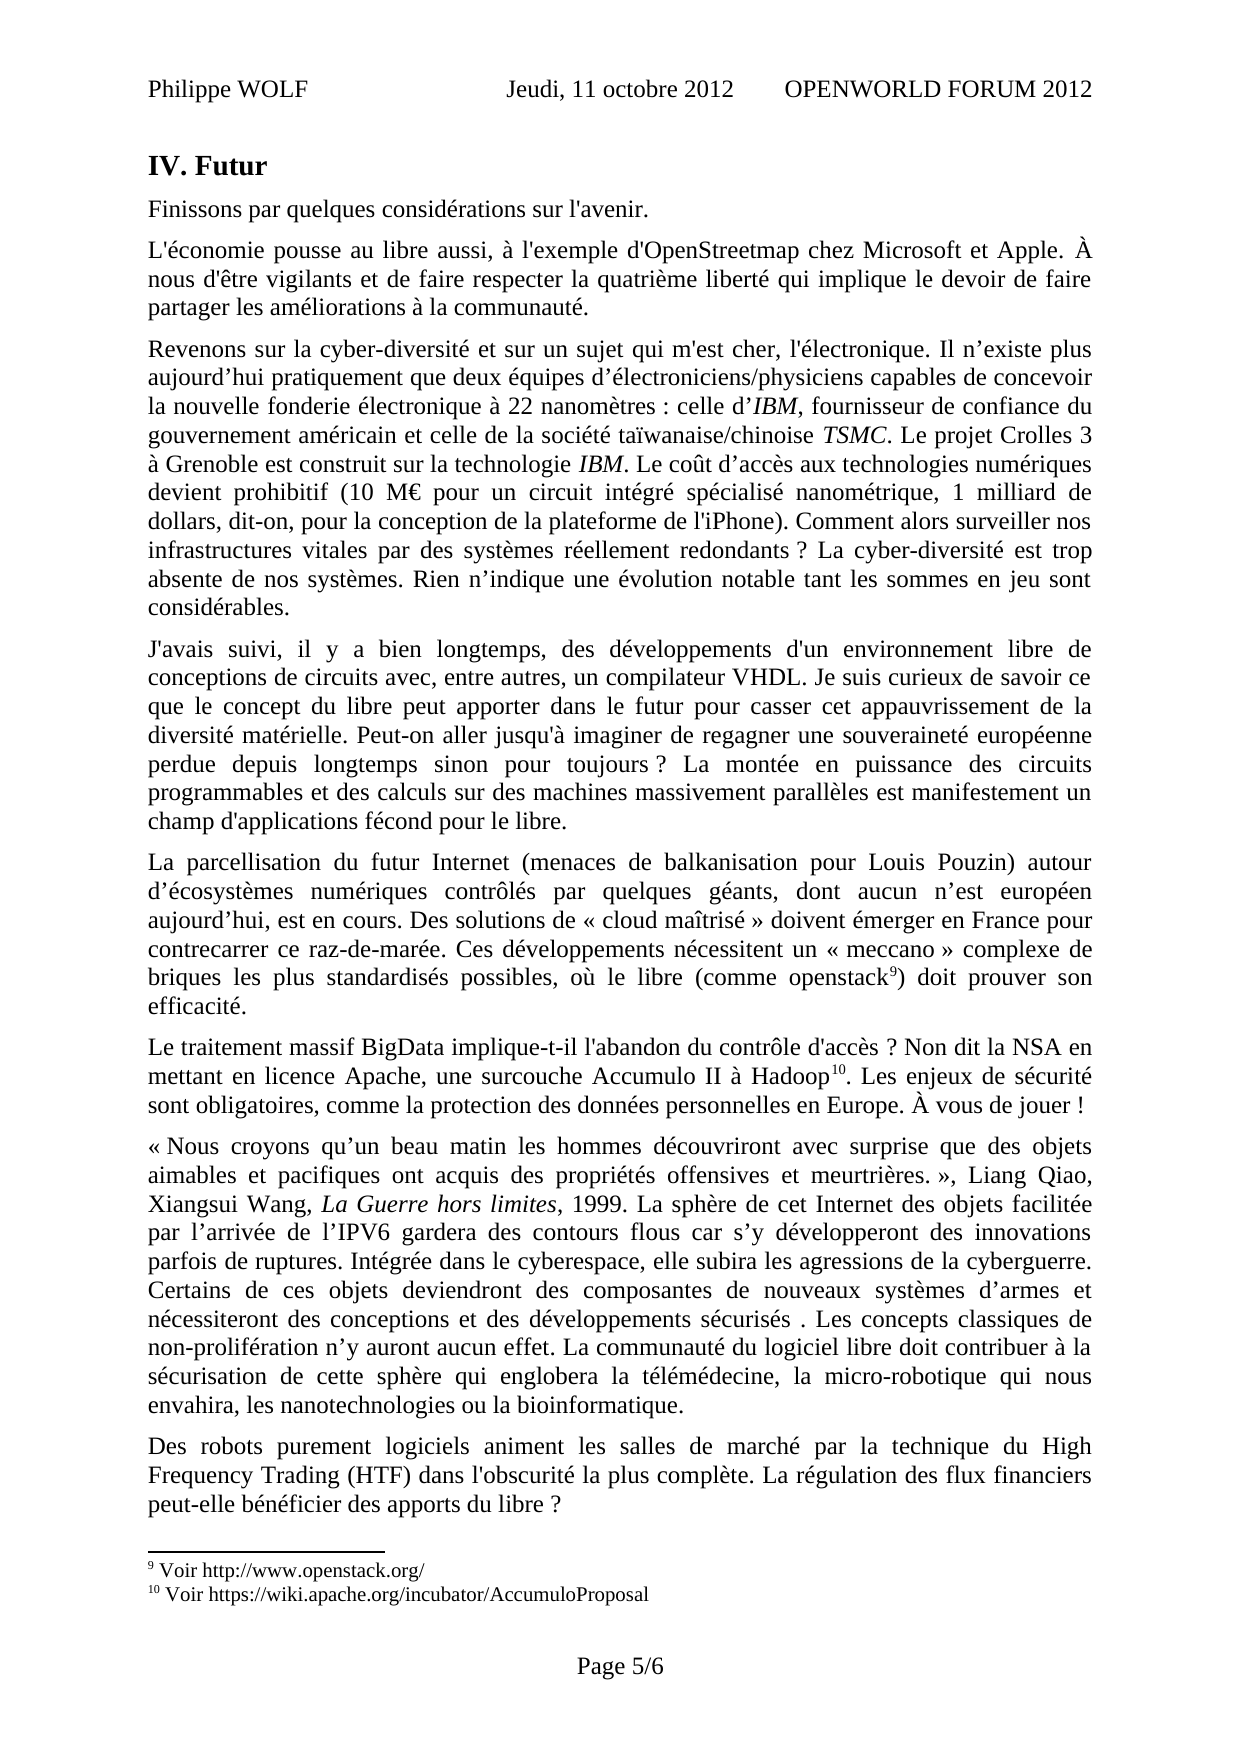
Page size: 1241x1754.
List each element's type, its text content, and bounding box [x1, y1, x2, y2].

text Finissons par quelques considérations sur l'avenir. [148, 194, 1093, 222]
text IV. Futur [148, 148, 1093, 181]
text Voir https://wiki.apache.org/incubator/AccumuloProposal [148, 1582, 1093, 1606]
text Revenons sur la cyber-diversité et sur un sujet qui m'est cher, l'électronique. Il n’existe plus aujourd’hui pratiquement que deux équipes d’électroniciens/physiciens capables de concevoir la nouvelle fonderie électronique à 22 nanomètres : celle d’IBM, fournisseur de confiance du gouvernement américain et celle de la société taïwanaise/chinoise TSMC. Le projet Crolles 3 à Grenoble est construit sur la technologie IBM. Le coût d’accès aux technologies numériques devient prohibitif (10 M€ pour un circuit intégré spécialisé nanométrique, 1 milliard de dollars, dit-on, pour la conception de la plateforme de l'iPhone). Comment alors surveiller nos infrastructures vitales par des systèmes réellement redondants ? La cyber-diversité est trop absente de nos systèmes. Rien n’indique une évolution notable tant les sommes en jeu sont considérables. [148, 334, 1093, 621]
text La parcellisation du futur Internet (menaces de balkanisation pour Louis Pouzin) autour d’écosystèmes numériques contrôlés par quelques géants, dont aucun n’est européen aujourd’hui, est en cours. Des solutions de « cloud maîtrisé » doivent émerger en France pour contrecarrer ce raz-de-marée. Ces développements nécessitent un « meccano » complexe de briques les plus standardisés possibles, où le libre (comme openstack) doit prouver son efficacité. [148, 847, 1093, 1020]
text Des robots purement logiciels animent les salles de marché par la technique du High Frequency Trading (HTF) dans l'obscurité la plus complète. La régulation des flux financiers peut-elle bénéficier des apports du libre ? [148, 1431, 1093, 1517]
text Le traitement massif BigData implique-t-il l'abandon du contrôle d'accès ? Non dit la NSA en mettant en licence Apache, une surcouche Accumulo II à Hadoop. Les enjeux de sécurité sont obligatoires, comme la protection des données personnelles en Europe. À vous de jouer ! [148, 1032, 1093, 1119]
text Voir http://www.openstack.org/ [148, 1558, 1093, 1582]
text J'avais suivi, il y a bien longtemps, des développements d'un environnement libre de conceptions de circuits avec, entre autres, un compilateur VHDL. Je suis curieux de savoir ce que le concept du libre peut apporter dans le futur pour casser cet appauvrissement de la diversité matérielle. Peut-on aller jusqu'à imaginer de regagner une souveraineté européenne perdue depuis longtemps sinon pour toujours ? La montée en puissance des circuits programmables et des calculs sur des machines massivement parallèles est manifestement un champ d'applications fécond pour le libre. [148, 634, 1093, 835]
text L'économie pousse au libre aussi, à l'exemple d'OpenStreetmap chez Microsoft et Apple. À nous d'être vigilants et de faire respecter la quatrième liberté qui implique le devoir de faire partager les améliorations à la communauté. [148, 235, 1093, 321]
text « Nous croyons qu’un beau matin les hommes découvriront avec surprise que des objets aimables et pacifiques ont acquis des propriétés offensives et meurtrières. », Liang Qiao, Xiangsui Wang, La Guerre hors limites, 1999. La sphère de cet Internet des objets facilitée par l’arrivée de l’IPV6 gardera des contours flous car s’y développeront des innovations parfois de ruptures. Intégrée dans le cyberespace, elle subira les agressions de la cyberguerre. Certains de ces objets deviendront des composantes de nouveaux systèmes d’armes et nécessiteront des conceptions et des développements sécurisés . Les concepts classiques de non-prolifération n’y auront aucun effet. La communauté du logiciel libre doit contribuer à la sécurisation de cette sphère qui englobera la télémédecine, la micro-robotique qui nous envahira, les nanotechnologies ou la bioinformatique. [148, 1131, 1093, 1419]
